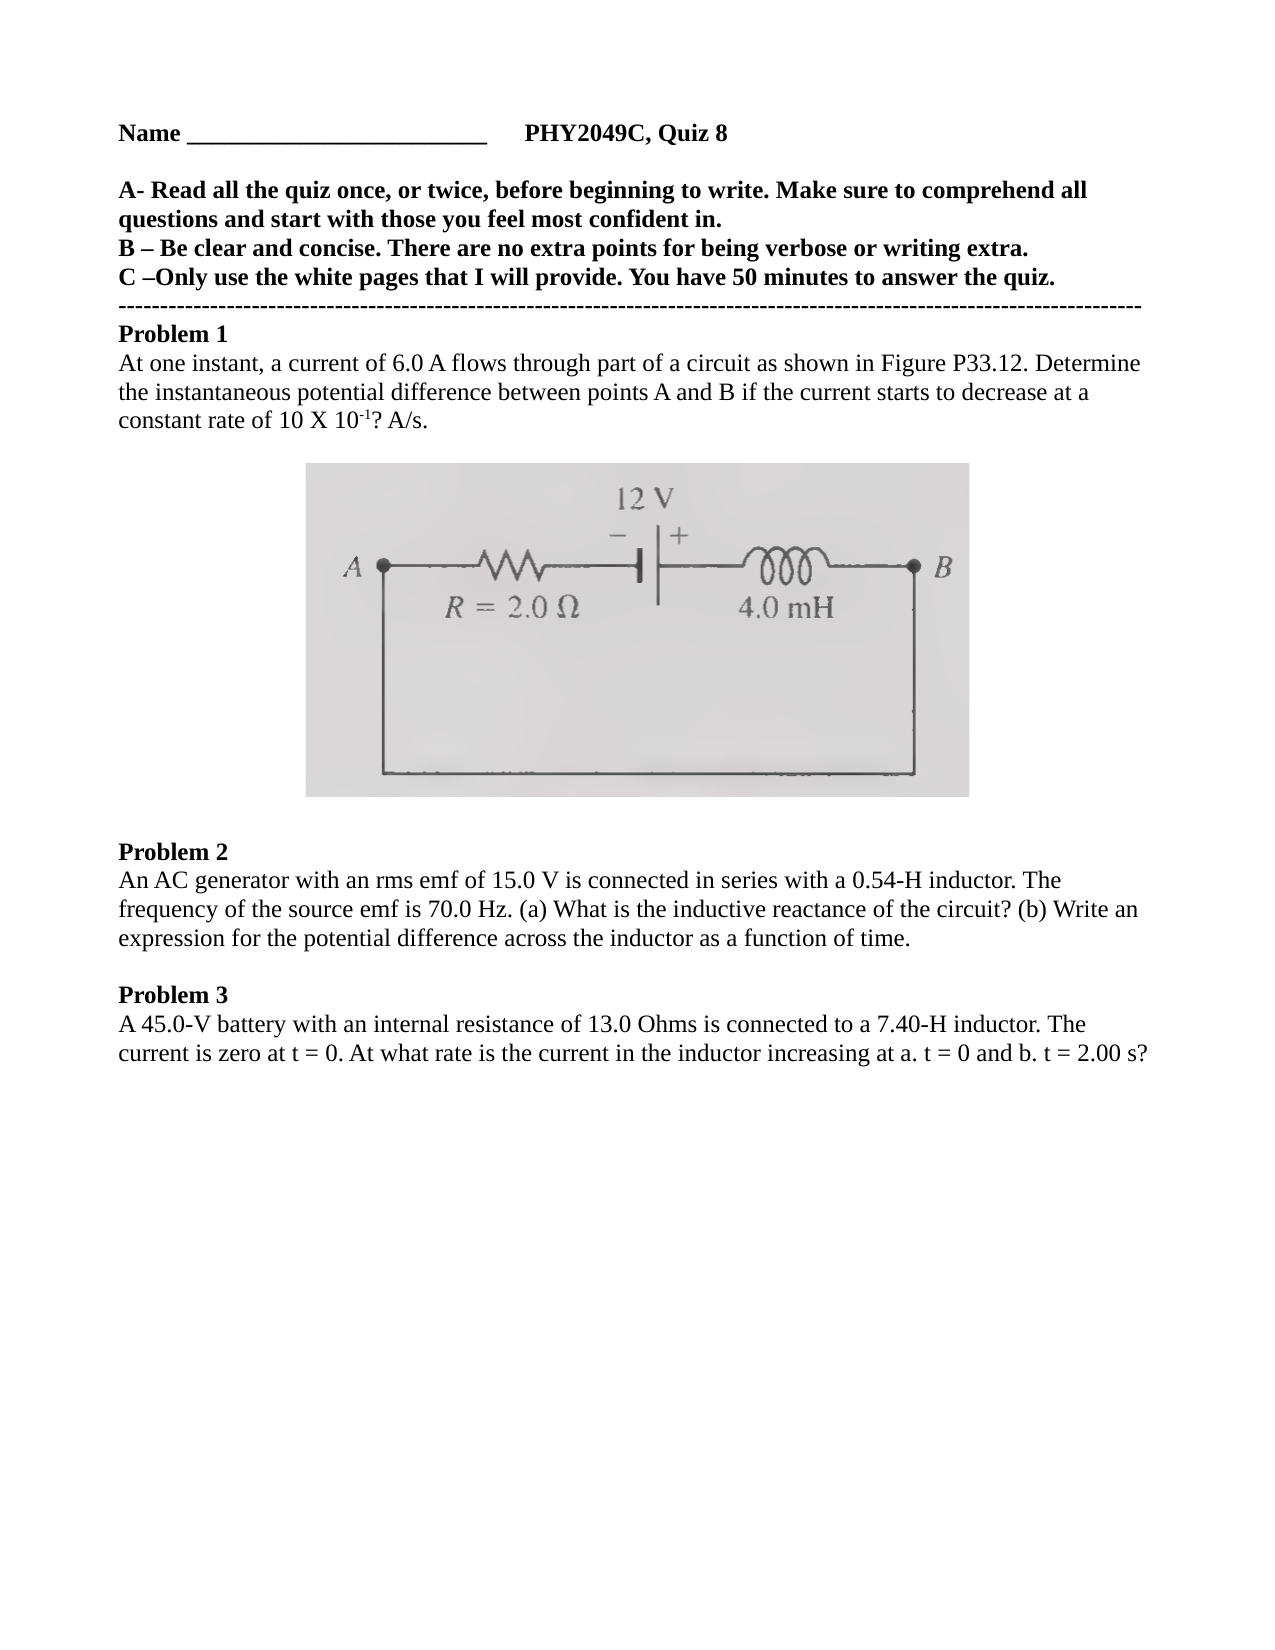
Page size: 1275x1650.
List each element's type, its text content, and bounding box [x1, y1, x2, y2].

text --------------------------------------------------------------------------------------------------------------------------- [118, 291, 1157, 319]
text A 45.0-V battery with an internal resistance of 13.0 Ohms is connected to a 7.40-H inductor. The current is zero at t = 0. At what rate is the current in the inductor increasing at a. t = 0 and b. t = 2.00 s? [118, 1009, 1157, 1067]
text Problem 1 [118, 319, 1157, 348]
text A- Read all the quiz once, or twice, before beginning to write. Make sure to comprehend all questions and start with those you feel most confident in. [118, 176, 1157, 233]
text Problem 3 [118, 981, 1157, 1009]
text B – Be clear and concise. There are no extra points for being verbose or writing extra. [118, 233, 1157, 262]
text An AC generator with an rms emf of 15.0 V is connected in series with a 0.54-H inductor. The frequency of the source emf is 70.0 Hz. (a) What is the inductive reactance of the circuit? (b) Write an expression for the potential difference across the inductor as a function of time. [118, 866, 1157, 952]
picture [305, 463, 970, 797]
text C –Only use the white pages that I will provide. You have 50 minutes to answer the quiz. [118, 262, 1157, 291]
text Name ________________________ PHY2049C, Quiz 8 [118, 118, 1157, 147]
text Problem 2 [118, 837, 1157, 866]
text At one instant, a current of 6.0 A flows through part of a circuit as shown in Figure P33.12. Determine the instantaneous potential difference between points A and B if the current starts to decrease at a constant rate of 10 X 10-1? A/s. [118, 348, 1157, 434]
